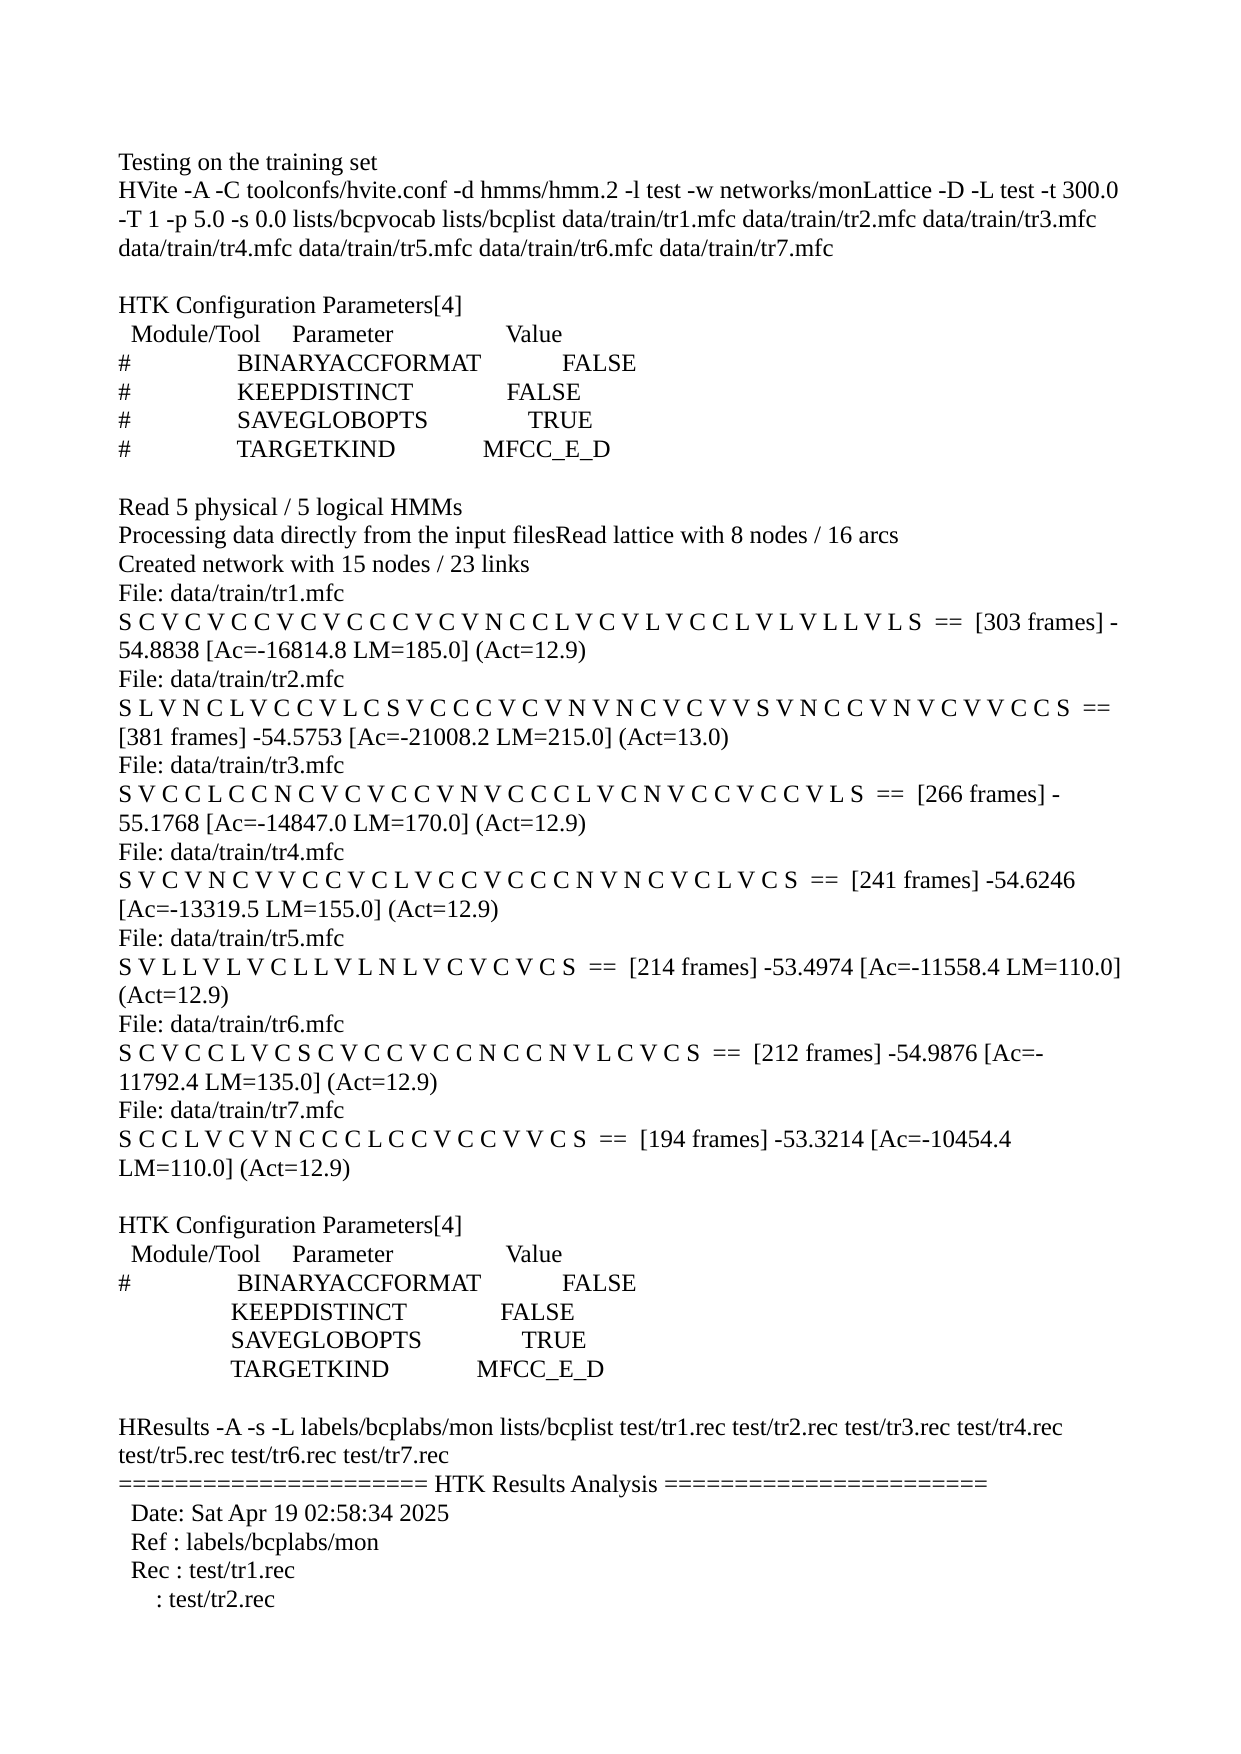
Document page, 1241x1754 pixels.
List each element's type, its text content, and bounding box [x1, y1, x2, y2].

text ====================== HTK Results Analysis ======================= [118, 1469, 1122, 1498]
text S V C V N C V V C C V C L V C C V C C C N V N C V C L V C S == [241 frames] -54.6246 [Ac=-13319.5 LM=155.0] (Act=12.9) [118, 866, 1122, 923]
text S C V C V C C V C V C C C V C V N C C L V C V L V C C L V L V L L V L S == [303 frames] -54.8838 [Ac=-16814.8 LM=185.0] (Act=12.9) [118, 607, 1122, 664]
text Read 5 physical / 5 logical HMMs [118, 492, 1122, 521]
text File: data/train/tr2.mfc [118, 664, 1122, 693]
text # BINARYACCFORMAT FALSE [118, 1268, 1122, 1297]
text S V C C L C C N C V C V C C V N V C C C L V C N V C C V C C V L S == [266 frames] -55.1768 [Ac=-14847.0 LM=170.0] (Act=12.9) [118, 779, 1122, 837]
text TARGETKIND MFCC_E_D [118, 1354, 1122, 1383]
text Created network with 15 nodes / 23 links [118, 549, 1122, 578]
text File: data/train/tr3.mfc [118, 751, 1122, 779]
text Testing on the training set [118, 147, 1122, 176]
text S C V C C L V C S C V C C V C C N C C N V L C V C S == [212 frames] -54.9876 [Ac=-11792.4 LM=135.0] (Act=12.9) [118, 1038, 1122, 1096]
text S C C L V C V N C C C L C C V C C V V C S == [194 frames] -53.3214 [Ac=-10454.4 LM=110.0] (Act=12.9) [118, 1124, 1122, 1182]
text HResults -A -s -L labels/bcplabs/mon lists/bcplist test/tr1.rec test/tr2.rec test/tr3.rec test/tr4.rec test/tr5.rec test/tr6.rec test/tr7.rec [118, 1412, 1122, 1469]
text # BINARYACCFORMAT FALSE [118, 348, 1122, 377]
text Date: Sat Apr 19 02:58:34 2025 [118, 1498, 1122, 1527]
text # KEEPDISTINCT FALSE [118, 377, 1122, 406]
text S L V N C L V C C V L C S V C C C V C V N V N C V C V V S V N C C V N V C V V C C S == [381 frames] -54.5753 [Ac=-21008.2 LM=215.0] (Act=13.0) [118, 693, 1122, 751]
text Module/Tool Parameter Value [118, 319, 1122, 348]
text Module/Tool Parameter Value [118, 1239, 1122, 1268]
text # SAVEGLOBOPTS TRUE [118, 406, 1122, 434]
text SAVEGLOBOPTS TRUE [118, 1326, 1122, 1354]
text # TARGETKIND MFCC_E_D [118, 434, 1122, 463]
text KEEPDISTINCT FALSE [118, 1297, 1122, 1326]
text HTK Configuration Parameters[4] [118, 1211, 1122, 1239]
text File: data/train/tr6.mfc [118, 1009, 1122, 1038]
text File: data/train/tr7.mfc [118, 1096, 1122, 1124]
text File: data/train/tr5.mfc [118, 923, 1122, 952]
text S V L L V L V C L L V L N L V C V C V C S == [214 frames] -53.4974 [Ac=-11558.4 LM=110.0] (Act=12.9) [118, 952, 1122, 1009]
text HTK Configuration Parameters[4] [118, 291, 1122, 319]
text HVite -A -C toolconfs/hvite.conf -d hmms/hmm.2 -l test -w networks/monLattice -D -L test -t 300.0 -T 1 -p 5.0 -s 0.0 lists/bcpvocab lists/bcplist data/train/tr1.mfc data/train/tr2.mfc data/train/tr3.mfc data/train/tr4.mfc data/train/tr5.mfc data/train/tr6.mfc data/train/tr7.mfc [118, 176, 1122, 262]
text File: data/train/tr1.mfc [118, 578, 1122, 607]
text : test/tr2.rec [118, 1584, 1122, 1613]
text Rec : test/tr1.rec [118, 1556, 1122, 1584]
text Ref : labels/bcplabs/mon [118, 1527, 1122, 1556]
text File: data/train/tr4.mfc [118, 837, 1122, 866]
text Processing data directly from the input filesRead lattice with 8 nodes / 16 arcs [118, 521, 1122, 549]
